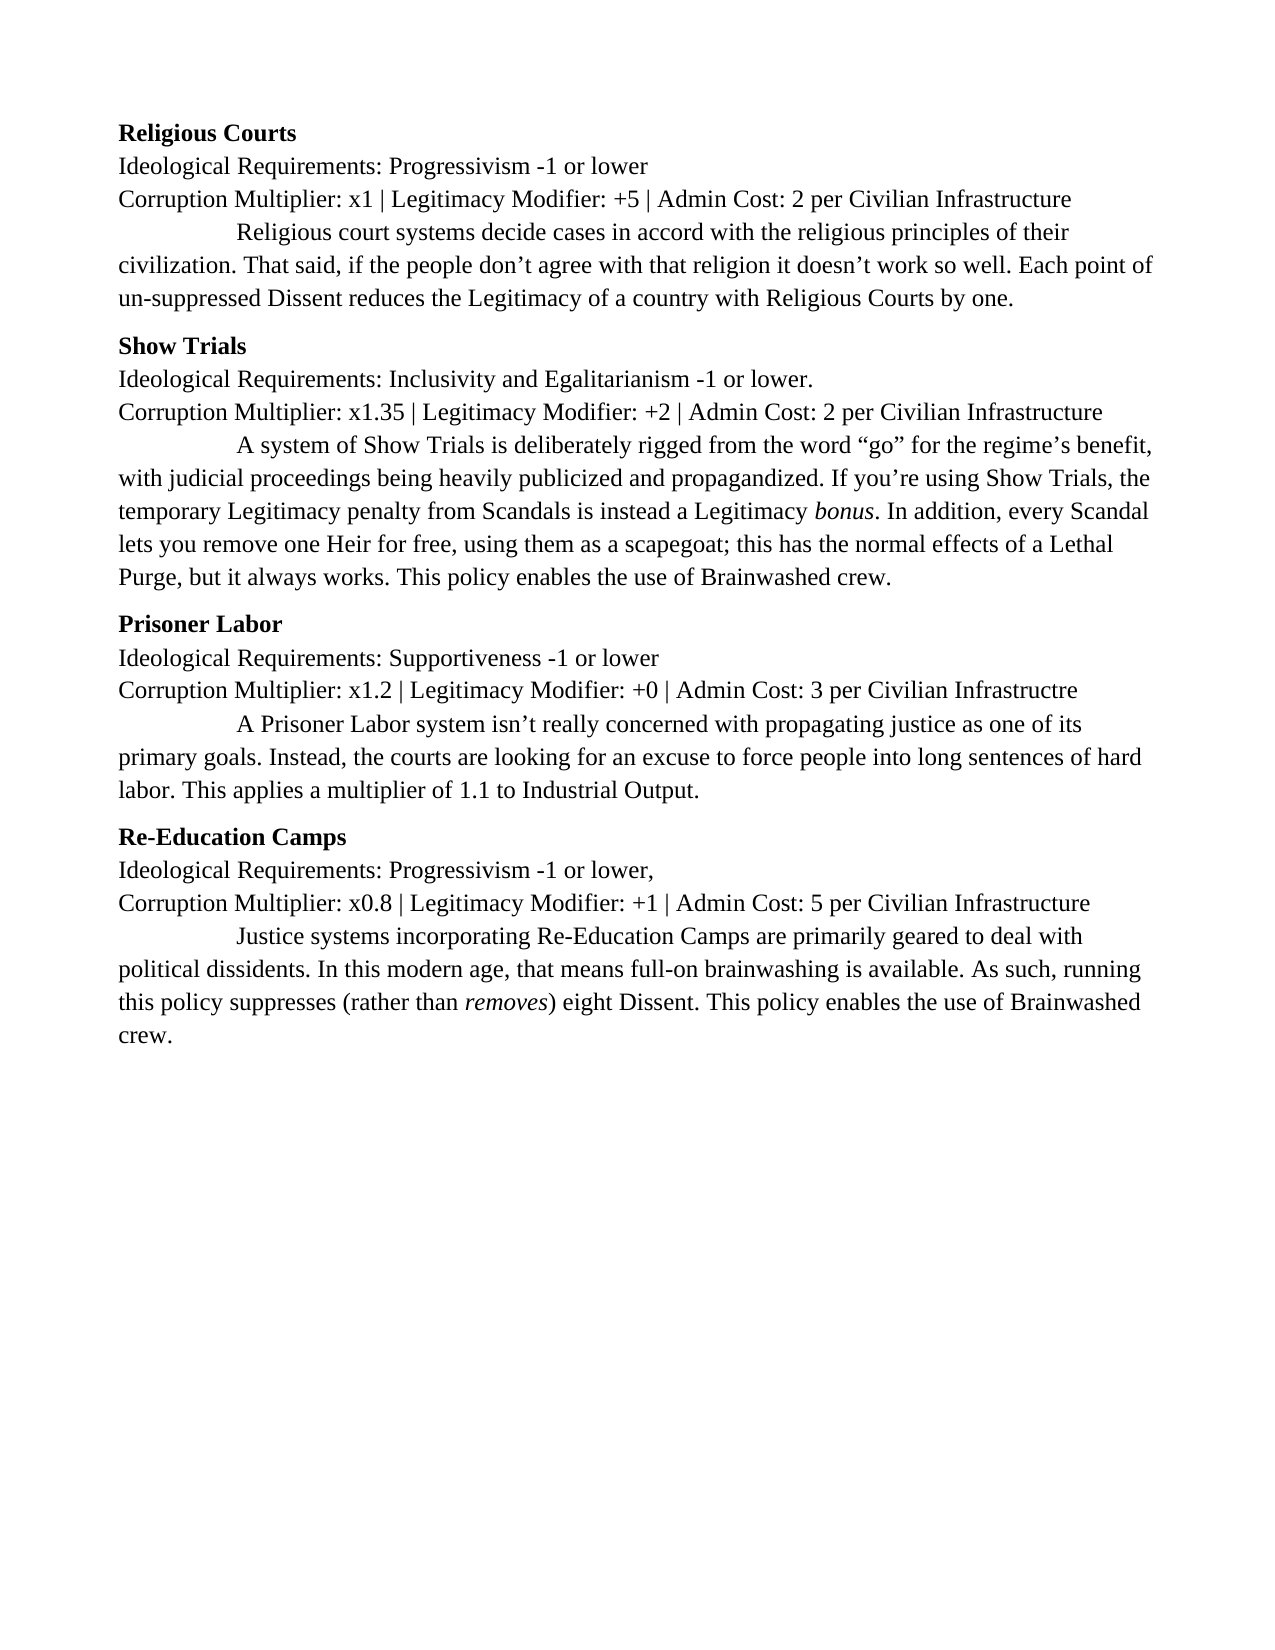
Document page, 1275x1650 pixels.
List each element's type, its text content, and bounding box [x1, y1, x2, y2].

text Re-Education Camps Ideological Requirements: Progressivism -1 or lower, Corruption Multiplier: x0.8 | Legitimacy Modifier: +1 | Admin Cost: 5 per Civilian Infrastructure Justice systems incorporating Re-Education Camps are primarily geared to deal with political dissidents. In this modern age, that means full-on brainwashing is available. As such, running this policy suppresses (rather than removes) eight Dissent. This policy enables the use of Brainwashed crew. [118, 822, 1157, 1049]
text Prisoner Labor Ideological Requirements: Supportiveness -1 or lower Corruption Multiplier: x1.2 | Legitimacy Modifier: +0 | Admin Cost: 3 per Civilian Infrastructre A Prisoner Labor system isn’t really concerned with propagating justice as one of its primary goals. Instead, the courts are looking for an excuse to force people into long sentences of hard labor. This applies a multiplier of 1.1 to Industrial Output. [118, 609, 1157, 803]
text Religious Courts Ideological Requirements: Progressivism -1 or lower Corruption Multiplier: x1 | Legitimacy Modifier: +5 | Admin Cost: 2 per Civilian Infrastructure Religious court systems decide cases in accord with the religious principles of their civilization. That said, if the people don’t agree with that religion it doesn’t work so well. Each point of un-suppressed Dissent reduces the Legitimacy of a country with Religious Courts by one. [118, 118, 1157, 312]
text Show Trials Ideological Requirements: Inclusivity and Egalitarianism -1 or lower. Corruption Multiplier: x1.35 | Legitimacy Modifier: +2 | Admin Cost: 2 per Civilian Infrastructure A system of Show Trials is deliberately rigged from the word “go” for the regime’s benefit, with judicial proceedings being heavily publicized and propagandized. If you’re using Show Trials, the temporary Legitimacy penalty from Scandals is instead a Legitimacy bonus. In addition, every Scandal lets you remove one Heir for free, using them as a scapegoat; this has the normal effects of a Lethal Purge, but it always works. This policy enables the use of Brainwashed crew. [118, 331, 1157, 591]
